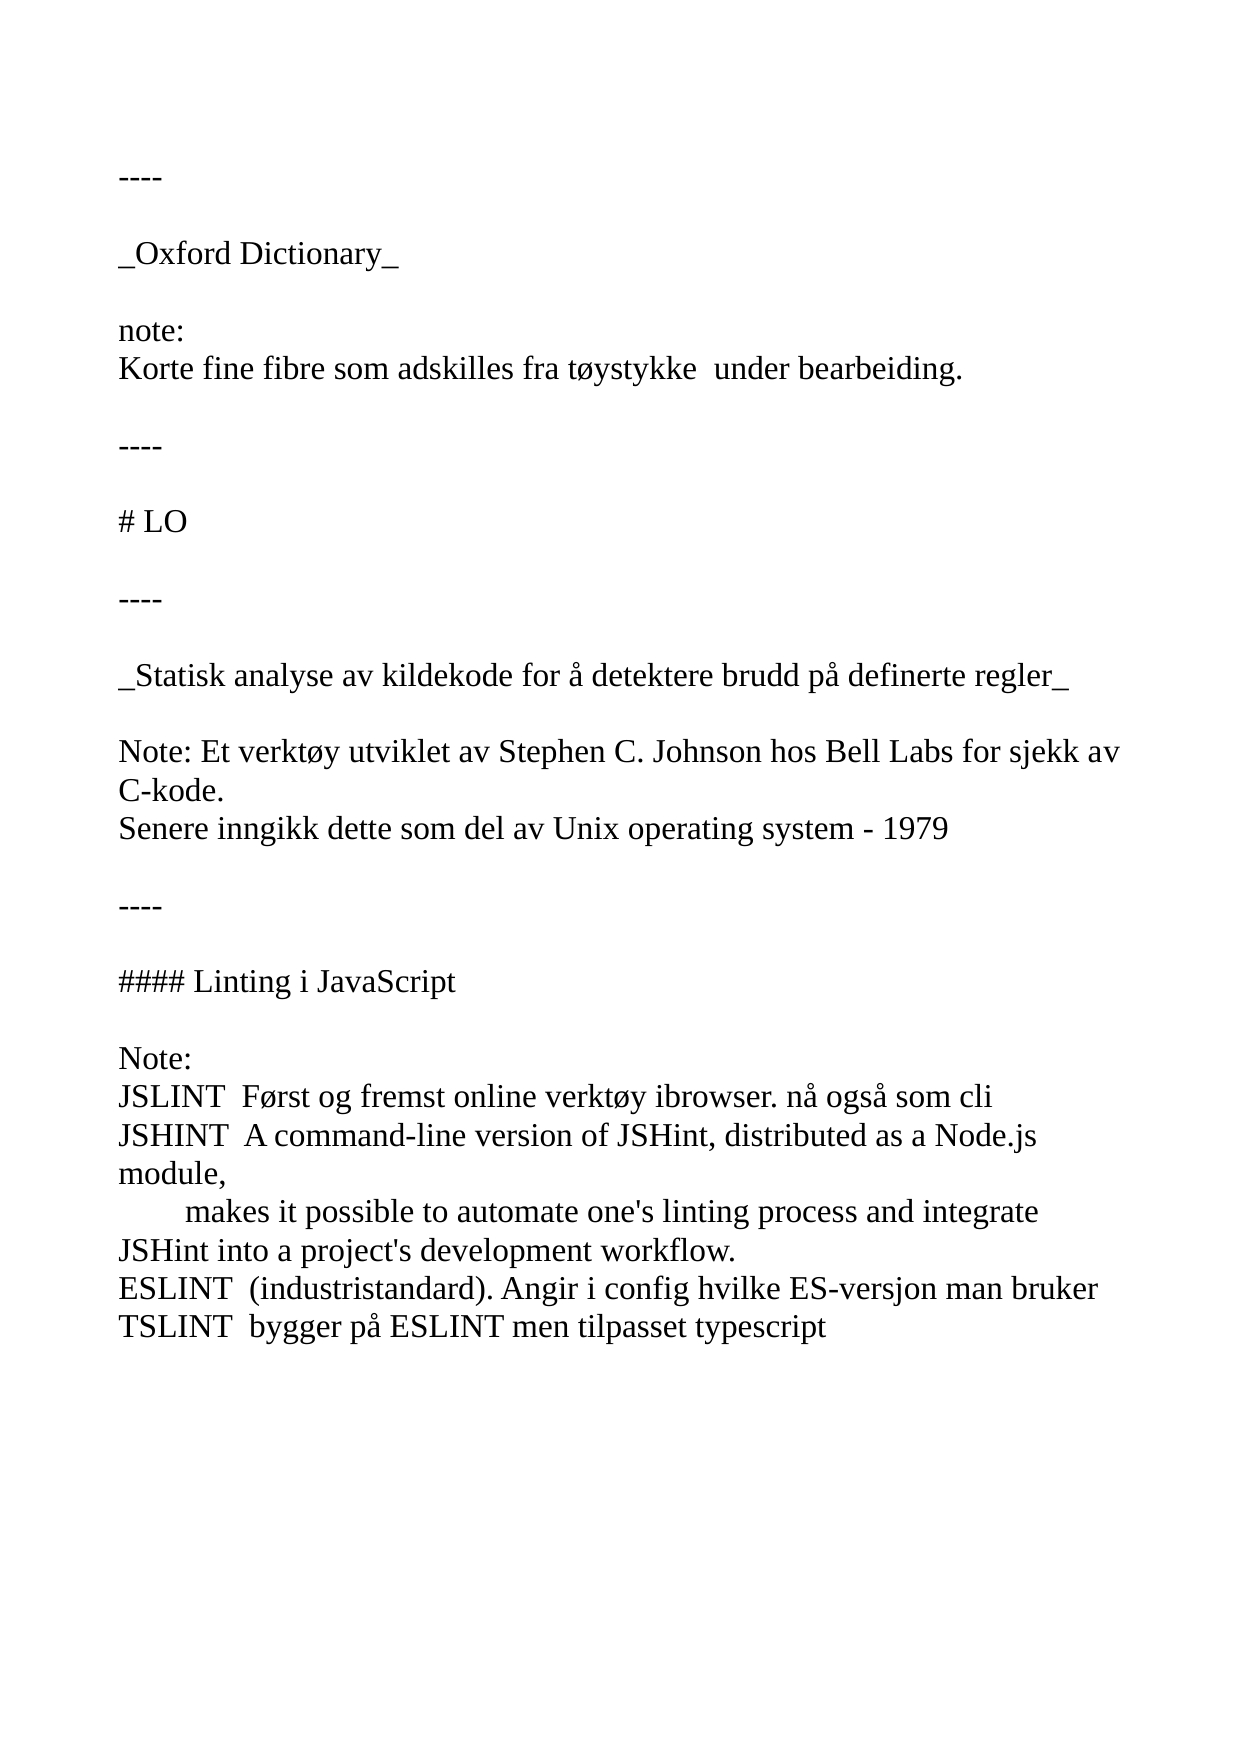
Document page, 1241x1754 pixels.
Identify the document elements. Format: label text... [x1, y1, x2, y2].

text makes it possible to automate one's linting process and integrate JSHint into a project's development workflow. [118, 1191, 1122, 1268]
text Note: [118, 1038, 1122, 1076]
text JSLINT Først og fremst online verktøy ibrowser. nå også som cli [118, 1076, 1122, 1115]
text # LO [118, 501, 1122, 540]
text Note: Et verktøy utviklet av Stephen C. Johnson hos Bell Labs for sjekk a­v C-kode. [118, 731, 1122, 808]
text TSLINT bygger på ESLINT men tilpasset typescript [118, 1306, 1122, 1345]
text JSHINT A command-line version of JSHint, distributed as a Node.js module, [118, 1115, 1122, 1191]
text #### Linting i JavaScript [118, 961, 1122, 1000]
text ---- [118, 885, 1122, 923]
text _Statisk analyse av kildekode for å detektere brudd på definerte regler_ [118, 655, 1122, 693]
text Senere inngikk dette som del av Unix operating system - 1979 [118, 808, 1122, 846]
text ---- [118, 156, 1122, 195]
text ---- [118, 578, 1122, 616]
text ---- [118, 425, 1122, 463]
text note: [118, 310, 1122, 348]
text Korte fine fibre som adskilles fra tøystykke under bearbeiding. [118, 348, 1122, 386]
text ESLINT (industristandard). Angir i config hvilke ES-versjon man bruker [118, 1268, 1122, 1306]
text _Oxford Dictionary_ [118, 233, 1122, 271]
